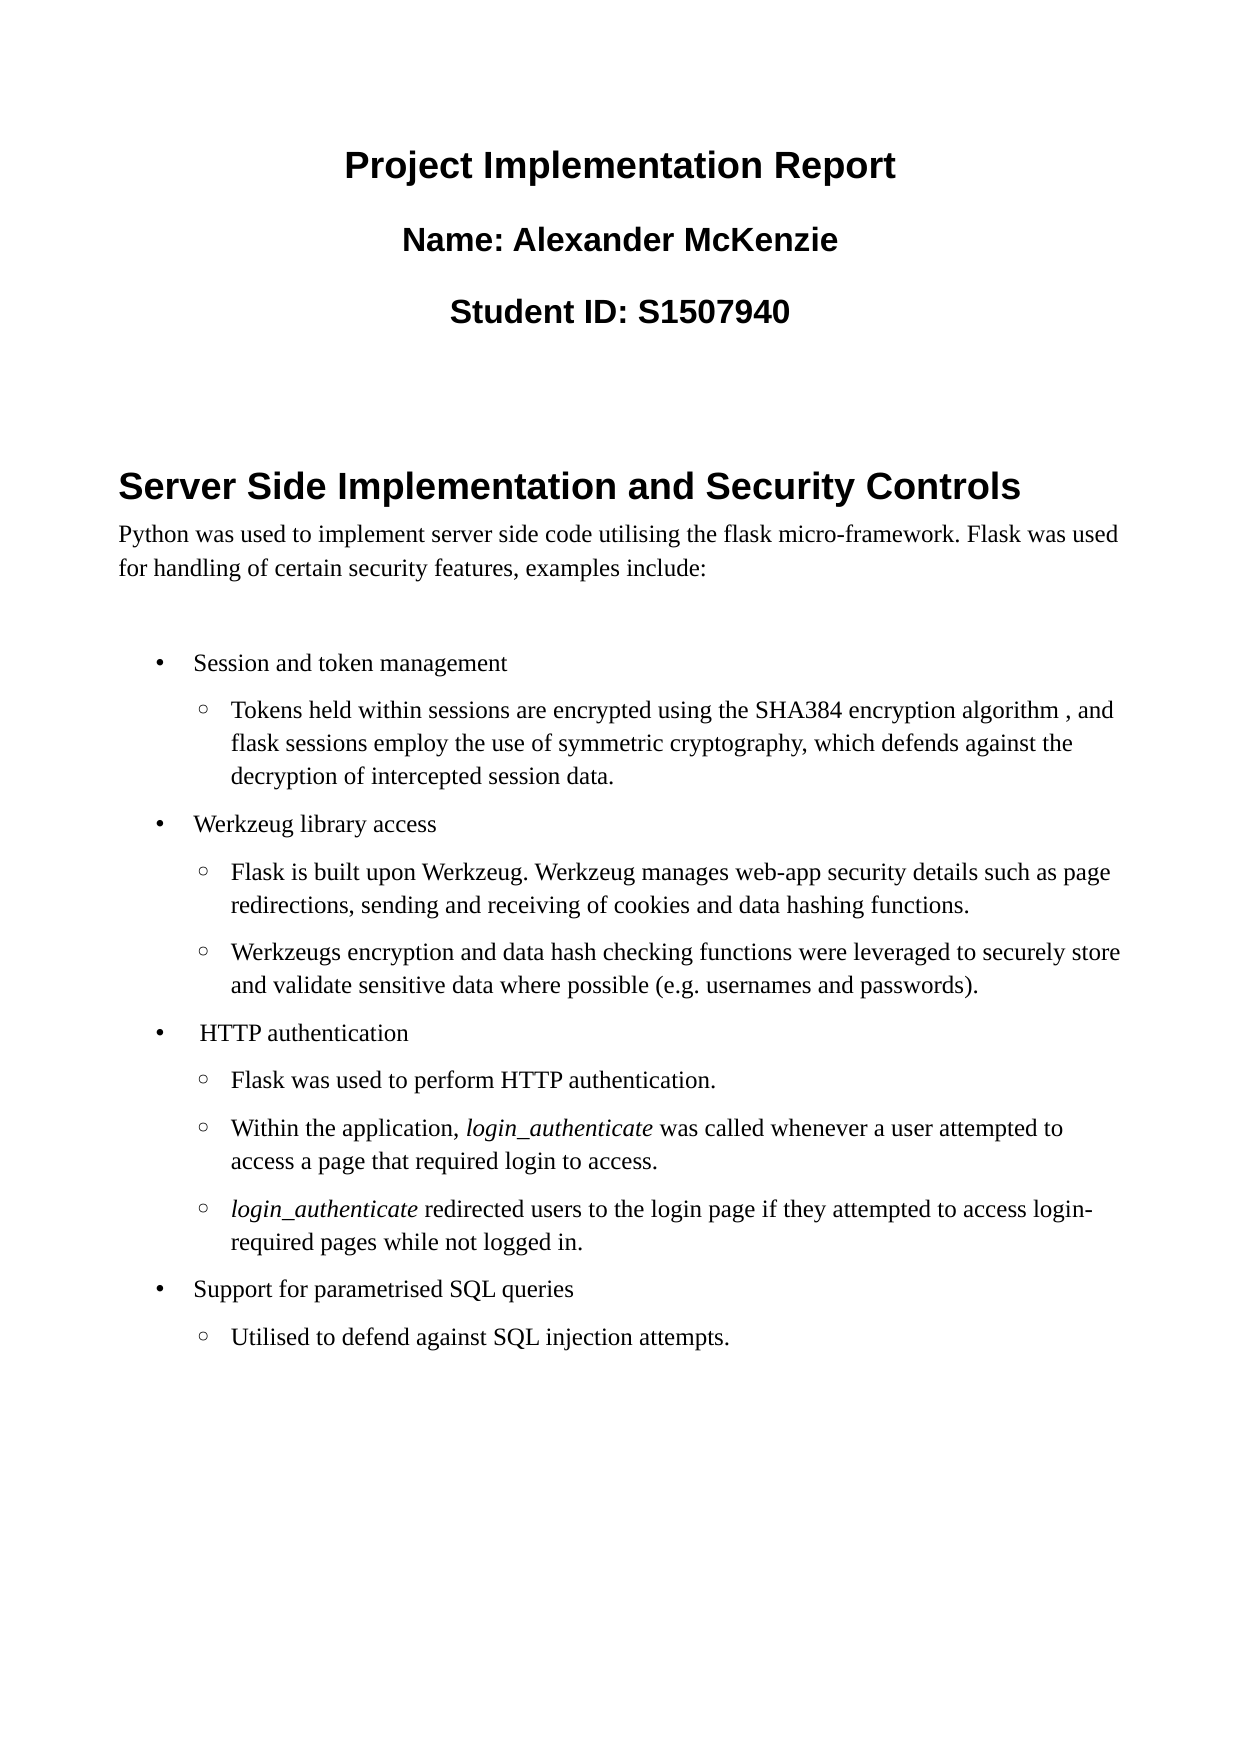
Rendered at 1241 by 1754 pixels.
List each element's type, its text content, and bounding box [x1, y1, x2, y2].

list Flask is built upon Werkzeug. Werkzeug manages web-app security details such as page redirections, sending and receiving of cookies and data hashing functions. [193, 857, 1122, 918]
list Tokens held within sessions are encrypted using the SHA384 encryption algorithm , and flask sessions employ the use of symmetric cryptography, which defends against the decryption of intercepted session data. [193, 695, 1122, 790]
list HTTP authentication [156, 1018, 1122, 1047]
list Utilised to defend against SQL injection attempts. [193, 1322, 1122, 1351]
subtitle Name: Alexander McKenzie [118, 220, 1122, 259]
subtitle Server Side Implementation and Security Controls [118, 463, 1122, 507]
list Within the application, login_authenticate was called whenever a user attempted to access a page that required login to access. [193, 1113, 1122, 1175]
list Werkzeugs encryption and data hash checking functions were leveraged to securely store and validate sensitive data where possible (e.g. usernames and passwords). [193, 937, 1122, 999]
list Session and token management [156, 648, 1122, 677]
text Python was used to implement server side code utilising the flask micro-framework. Flask was used for handling of certain security features, examples include: [118, 519, 1122, 581]
list Support for parametrised SQL queries [156, 1274, 1122, 1303]
list Werkzeug library access [156, 809, 1122, 838]
list Flask was used to perform HTTP authentication. [193, 1066, 1122, 1094]
list login_authenticate redirected users to the login page if they attempted to access login-required pages while not logged in. [193, 1194, 1122, 1256]
subtitle Project Implementation Report [118, 143, 1122, 187]
subtitle Student ID: S1507940 [118, 292, 1122, 331]
